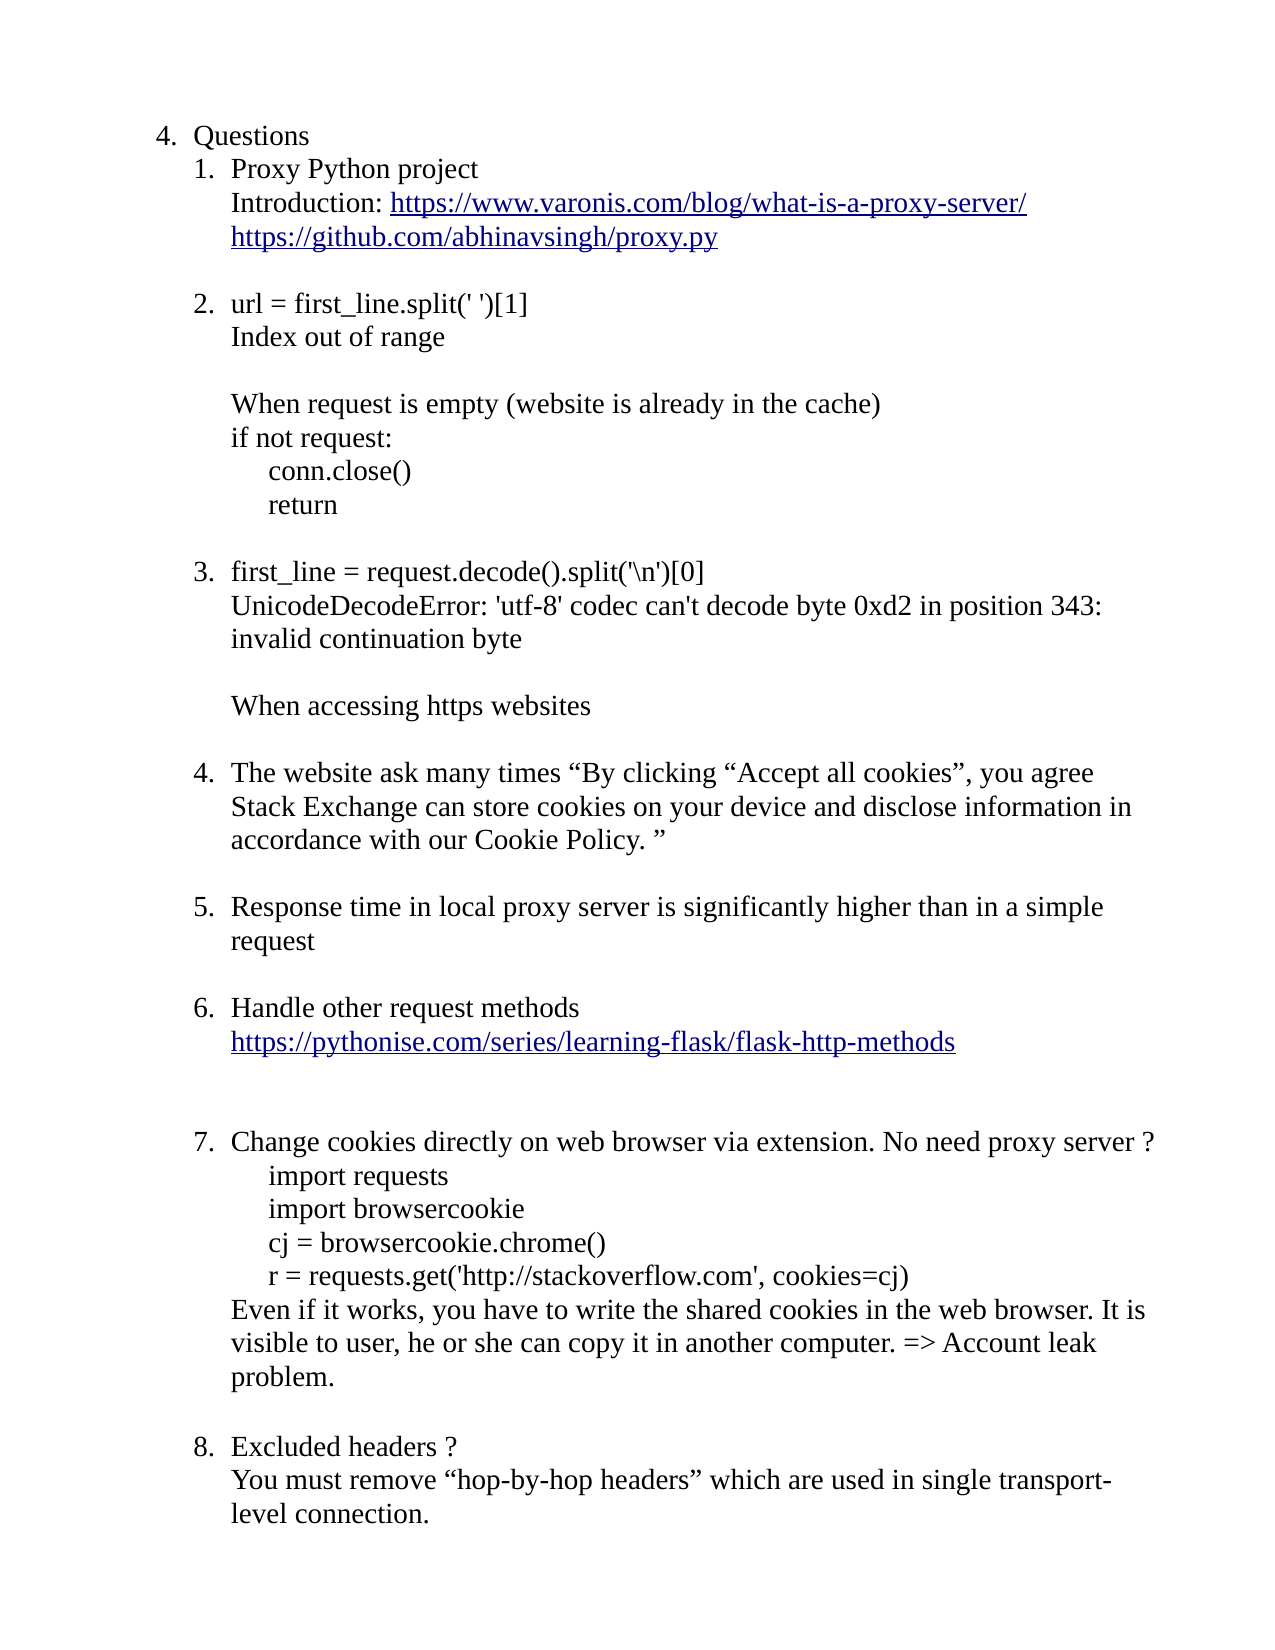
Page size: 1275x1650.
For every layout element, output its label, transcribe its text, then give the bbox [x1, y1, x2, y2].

list When request is empty (website is already in the cache) [193, 386, 1157, 420]
list When accessing https websites [193, 688, 1157, 722]
list Proxy Python project [193, 152, 1157, 185]
list conn.close() [231, 453, 1157, 487]
list r = requests.get('http://stackoverflow.com', cookies=cj) [231, 1258, 1157, 1292]
list https://github.com/abhinavsingh/proxy.py [193, 219, 1157, 252]
list Excluded headers ? [193, 1429, 1157, 1462]
list if not request: [193, 420, 1157, 453]
list Handle other request methods [193, 990, 1157, 1024]
list url = first_line.split(' ')[1] [193, 286, 1157, 319]
list You must remove “hop-by-hop headers” which are used in single transport-level connection. [193, 1462, 1157, 1529]
list Index out of range [193, 319, 1157, 353]
list Even if it works, you have to write the shared cookies in the web browser. It is visible to user, he or she can copy it in another computer. => Account leak problem. [193, 1292, 1157, 1393]
list import requests [231, 1158, 1157, 1191]
list Introduction: https://www.varonis.com/blog/what-is-a-proxy-server/ [193, 185, 1157, 219]
list import browsercookie [231, 1191, 1157, 1225]
list The website ask many times “By clicking “Accept all cookies”, you agree Stack Exchange can store cookies on your device and disclose information in accordance with our Cookie Policy. ” [193, 755, 1157, 856]
list https://pythonise.com/series/learning-flask/flask-http-methods [193, 1024, 1157, 1057]
list return [231, 487, 1157, 521]
list Response time in local proxy server is significantly higher than in a simple request [193, 889, 1157, 957]
list UnicodeDecodeError: 'utf-8' codec can't decode byte 0xd2 in position 343: invalid continuation byte [193, 588, 1157, 655]
list Questions [156, 118, 1157, 152]
list Change cookies directly on web browser via extension. No need proxy server ? [193, 1124, 1157, 1158]
list first_line = request.decode().split('\n')[0] [193, 554, 1157, 588]
list cj = browsercookie.chrome() [231, 1225, 1157, 1258]
